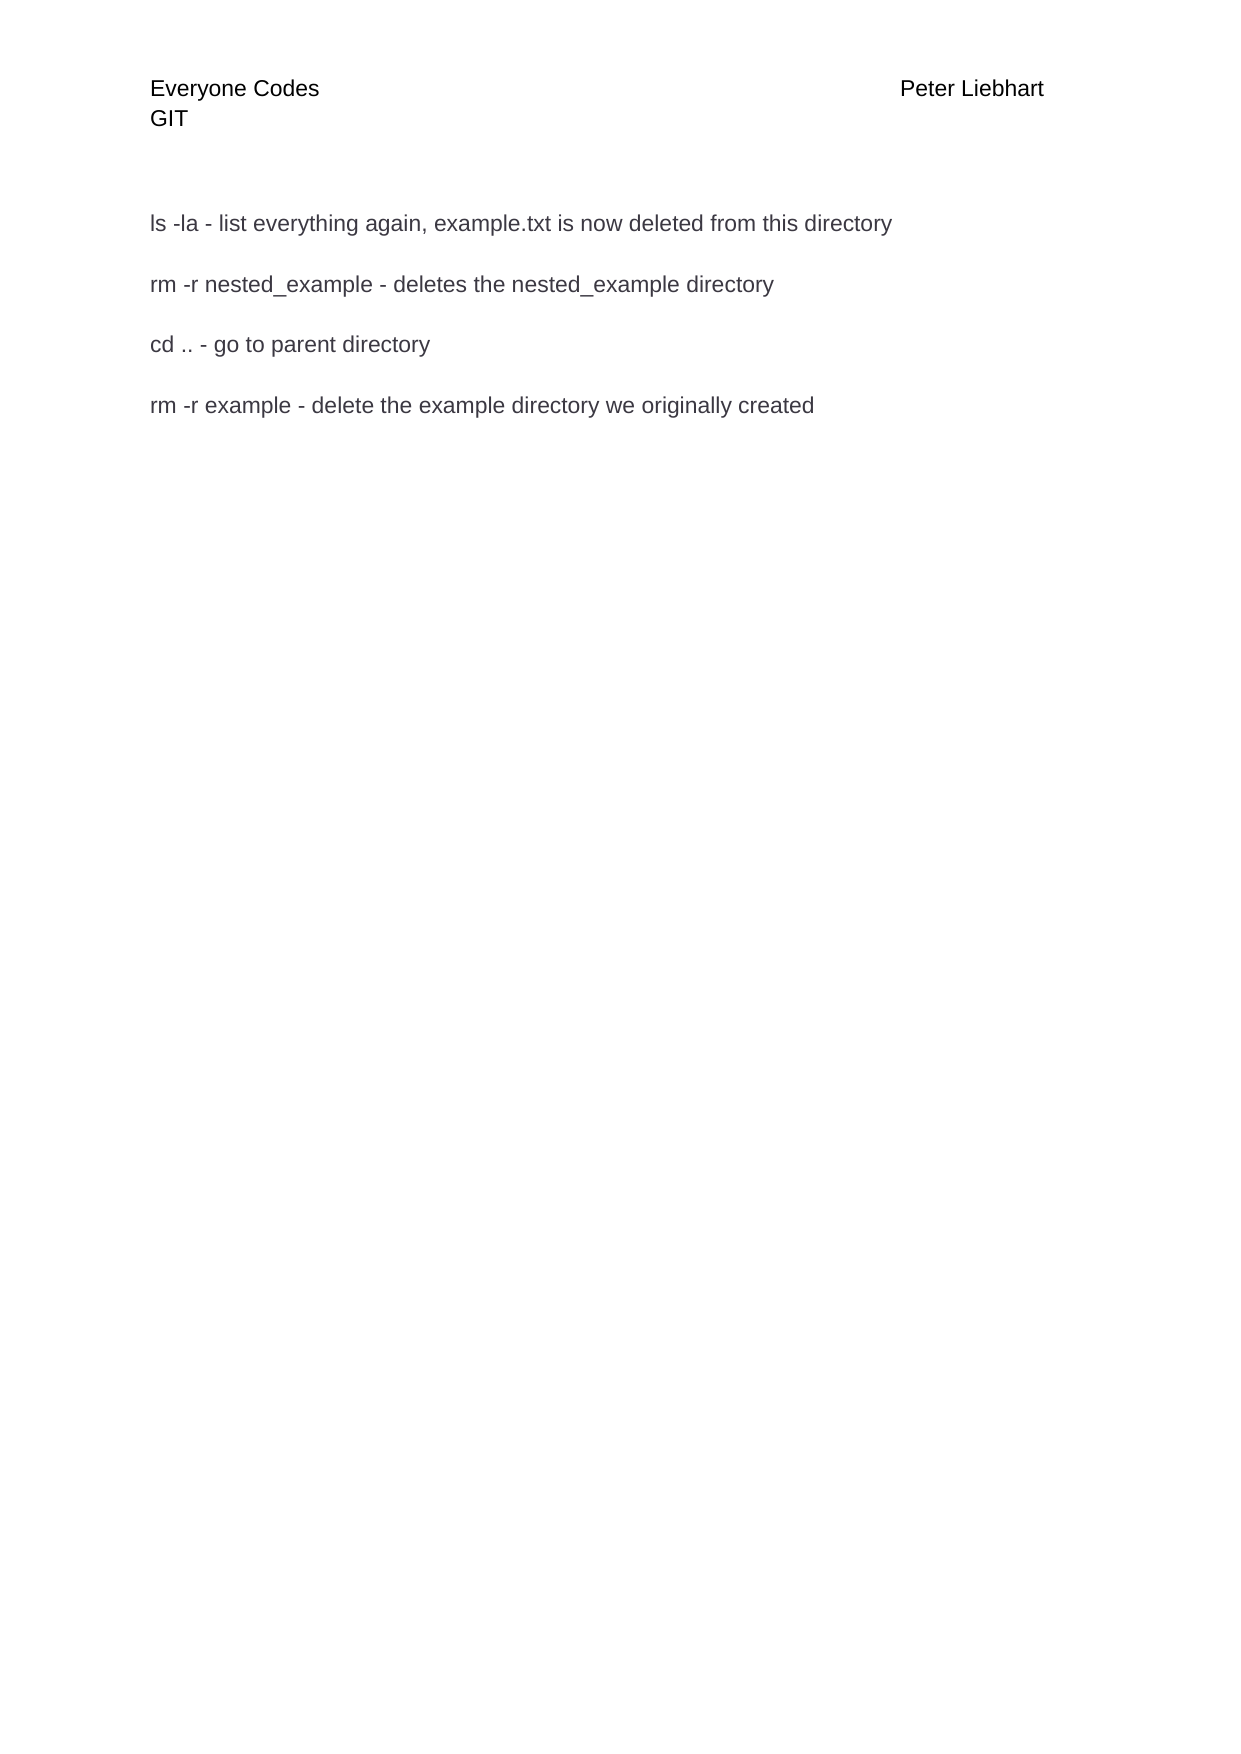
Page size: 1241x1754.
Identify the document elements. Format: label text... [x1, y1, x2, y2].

text ls -la - list everything again, example.txt is now deleted from this directory [150, 210, 1090, 237]
text cd .. - go to parent directory [150, 331, 1090, 358]
text rm -r example - delete the example directory we originally created [150, 392, 1090, 418]
text rm -r nested_example - deletes the nested_example directory [150, 271, 1090, 297]
